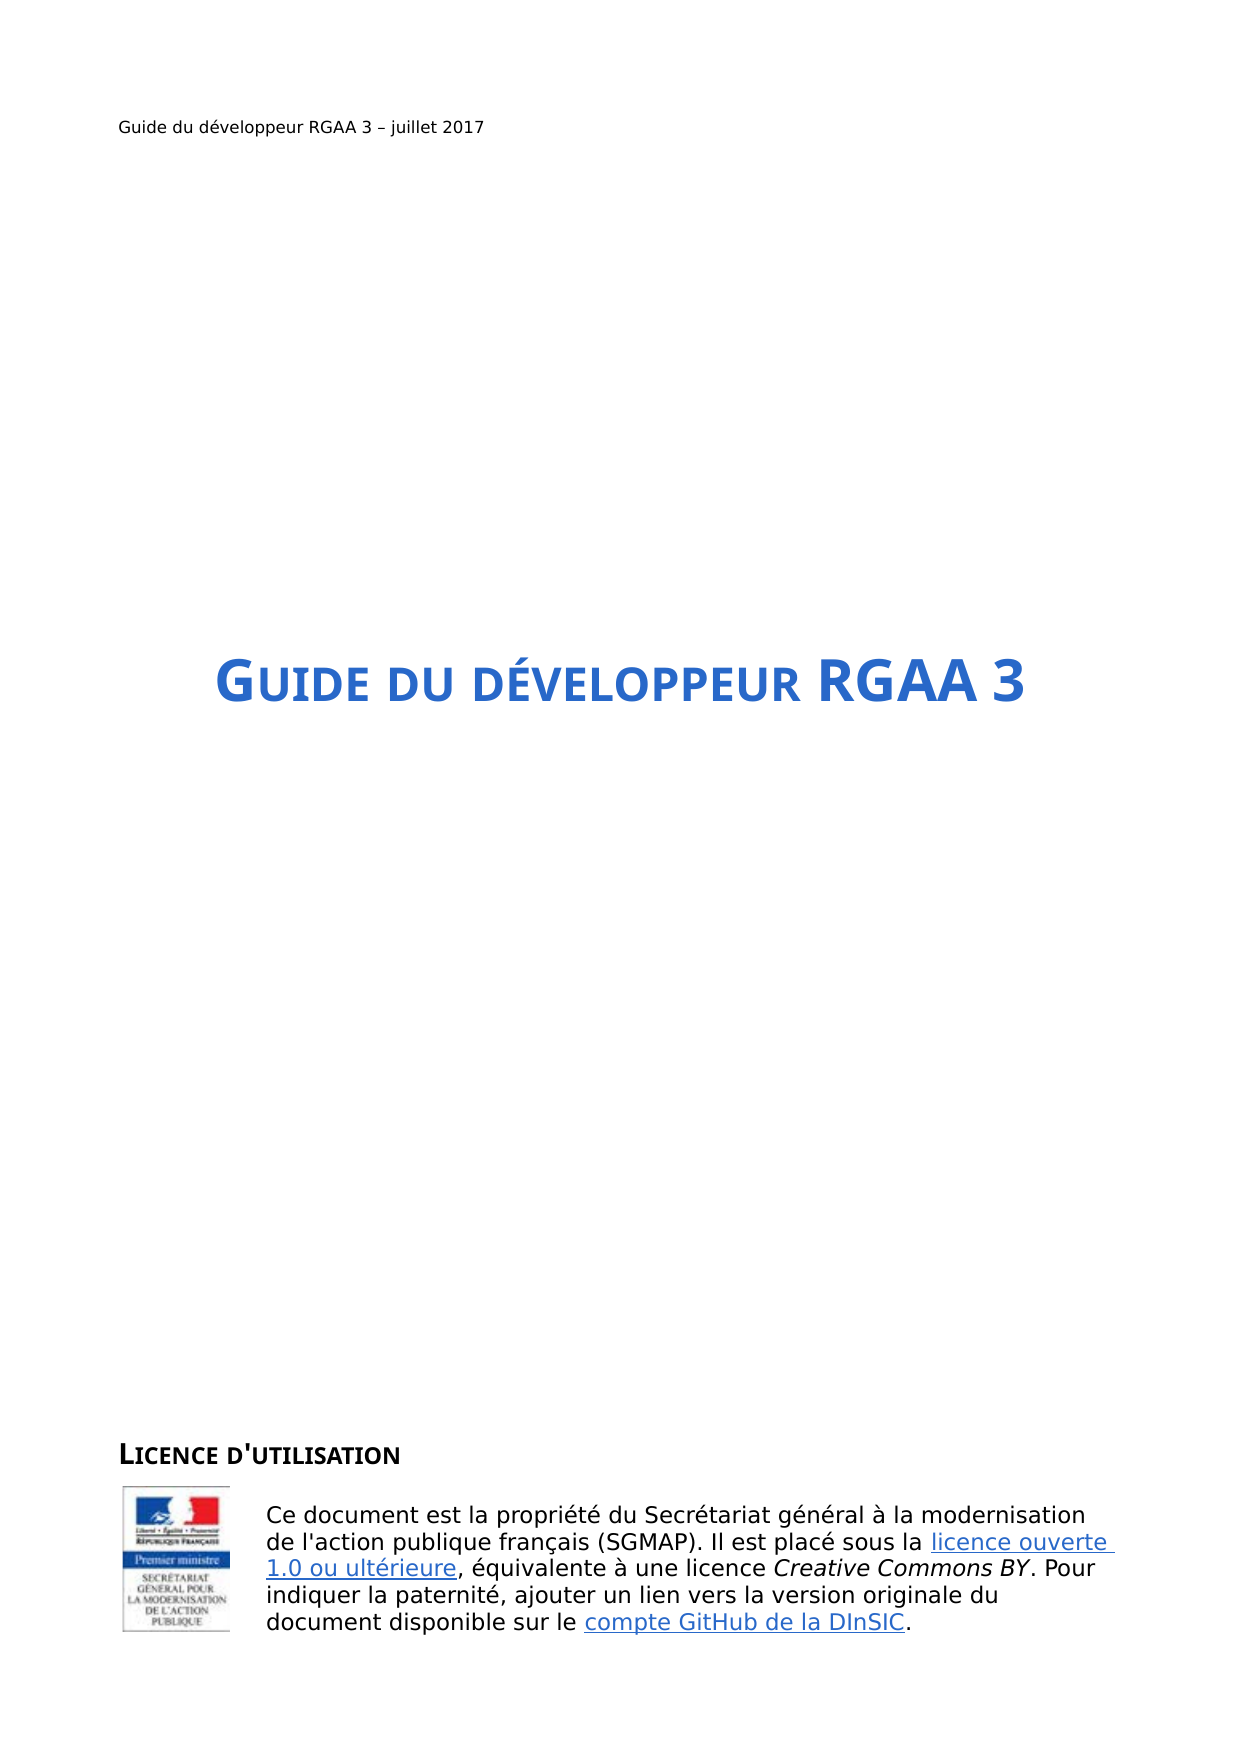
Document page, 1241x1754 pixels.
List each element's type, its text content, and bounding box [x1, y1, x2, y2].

picture [122, 1486, 230, 1632]
title Guide du développeur RGAA 3 [118, 639, 1122, 719]
